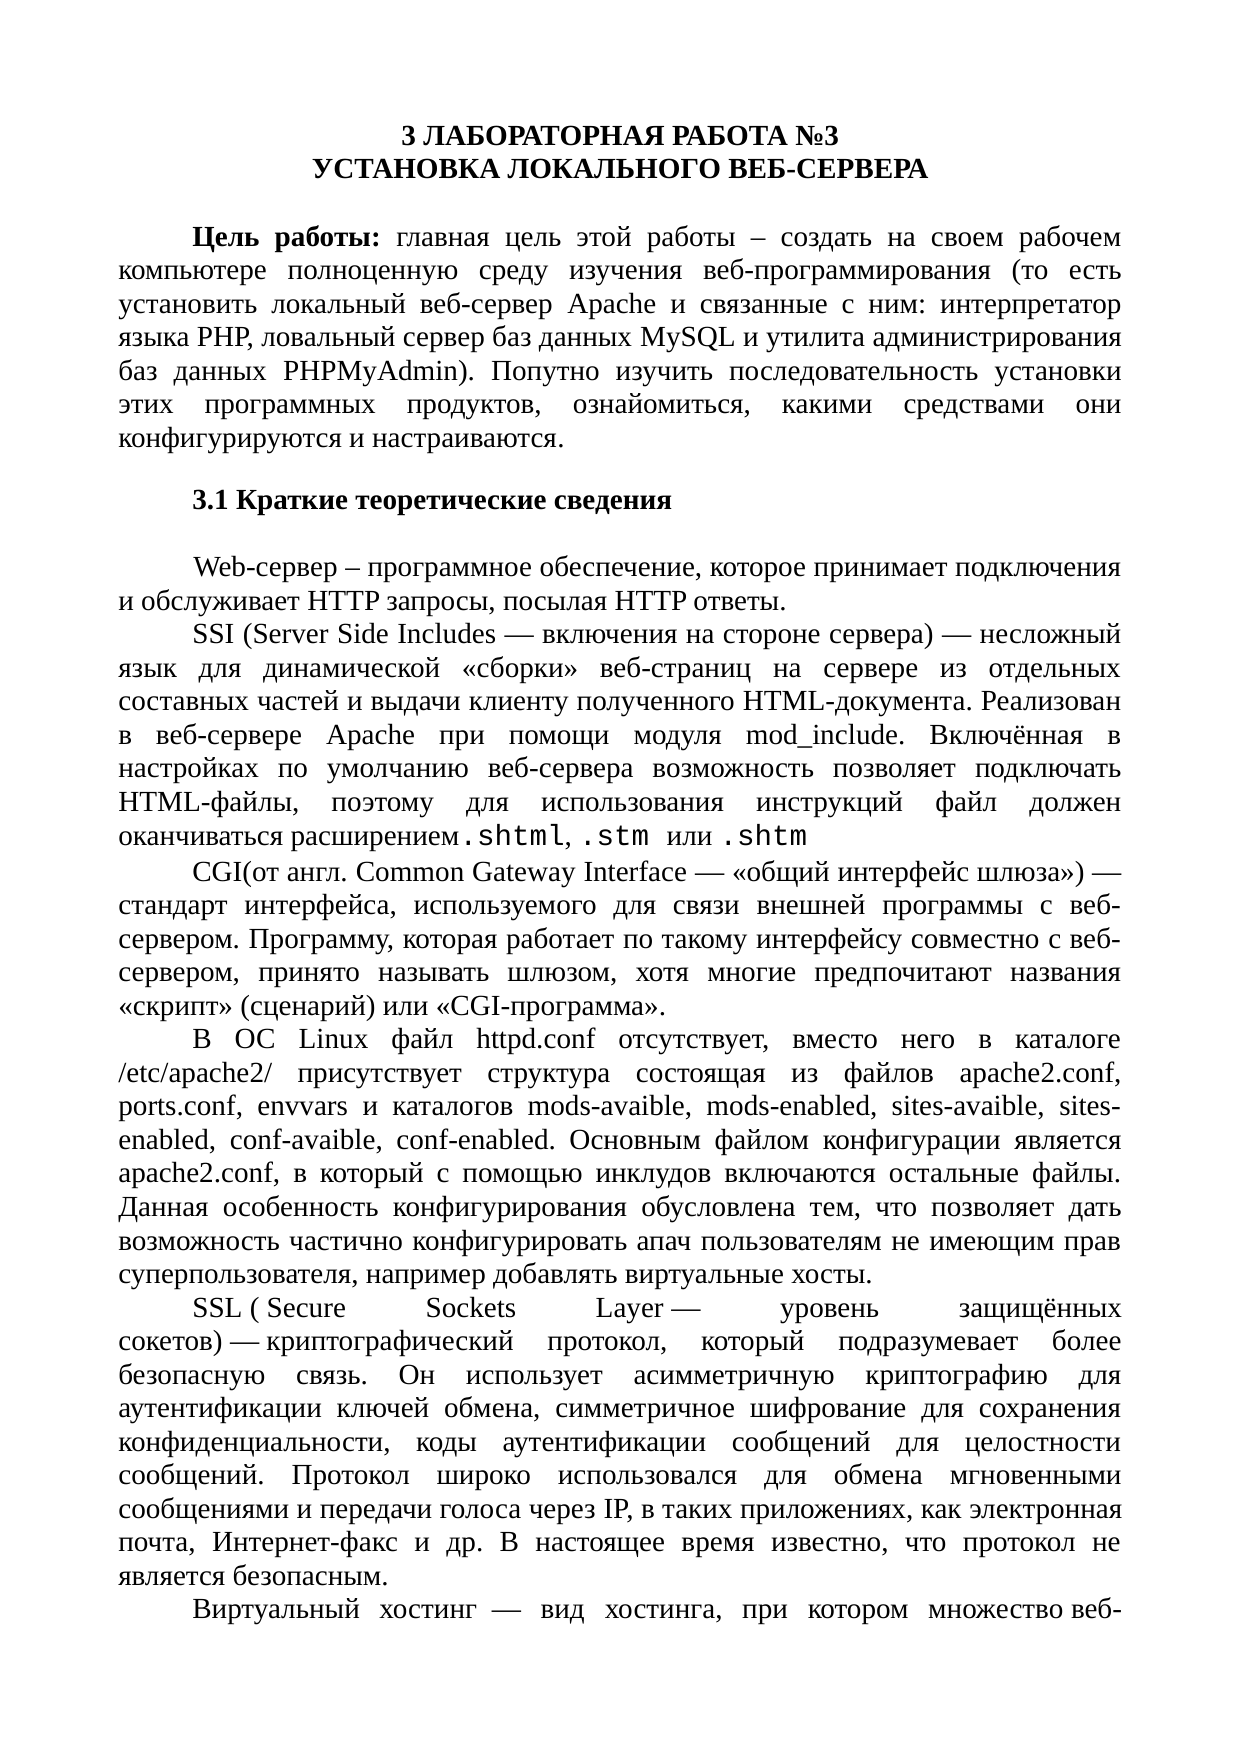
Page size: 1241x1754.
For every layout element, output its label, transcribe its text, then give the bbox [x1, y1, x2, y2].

text В ОС Linux файл httpd.conf отсутствует, вместо него в каталоге /etc/apache2/ присутствует структура состоящая из файлов apache2.conf, ports.conf, envvars и каталогов mods-avaible, mods-enabled, sites-avaible, sites-enabled, conf-avaible, conf-enabled. Основным файлом конфигурации является apache2.conf, в который с помощью инклудов включаются остальные файлы. Данная особенность конфигурирования обусловлена тем, что позволяет дать возможность частично конфигурировать апач пользователям не имеющим прав суперпользователя, например добавлять виртуальные хосты. [118, 1021, 1122, 1290]
text Цель работы: главная цель этой работы – создать на своем рабочем компьютере полноценную среду изучения веб-программирования (то есть установить локальный веб-сервер Apache и связанные с ним: интерпретатор языка РНР, ловальный сервер баз данных MySQL и утилита администрирования баз данных PHPMyAdmin). Попутно изучить последовательность установки этих программных продуктов, ознайомиться, какими средствами они конфигурируются и настраиваются. [118, 219, 1122, 453]
text SSL ( Secure Sockets Layer — уровень защищённых сокетов) — криптографический протокол, который подразумевает более безопасную связь. Он использует асимметричную криптографию для аутентификации ключей обмена, симметричное шифрование для сохранения конфиденциальности, коды аутентификации сообщений для целостности сообщений. Протокол широко использовался для обмена мгновенными сообщениями и передачи голоса через IP, в таких приложениях, как электронная почта, Интернет-факс и др. В настоящее время известно, что протокол не является безопасным. [118, 1290, 1122, 1592]
text 3 ЛАБОРАТОРНАЯ РАБОТА №3 [118, 118, 1122, 152]
text Виртуальный хостинг — вид хостинга, при котором множество веб- [118, 1592, 1122, 1625]
text Web-сервер – программное обеспечение, которое принимает подключения и обслуживает HTTP запросы, посылая HTTP ответы. [118, 549, 1122, 616]
text УСТАНОВКА ЛОКАЛЬНОГО ВЕБ-СЕРВЕРА [118, 152, 1122, 185]
text 3.1 Краткие теоретические сведения [118, 482, 1122, 516]
text SSI (Server Side Includes — включения на стороне сервера) — несложный язык для динамической «сборки» веб-страниц на сервере из отдельных составных частей и выдачи клиенту полученного HTML-документа. Реализован в веб-сервере Apache при помощи модуля mod_include. Включённая в настройках по умолчанию веб-сервера возможность позволяет подключать HTML-файлы, поэтому для использования инструкций файл должен оканчиваться расширением.shtml, .stm или .shtm [118, 616, 1122, 854]
text CGI(от англ. Common Gateway Interface — «общий интерфейс шлюза») — стандарт интерфейса, используемого для связи внешней программы с веб-сервером. Программу, которая работает по такому интерфейсу совместно с веб-сервером, принято называть шлюзом, хотя многие предпочитают названия «скрипт» (сценарий) или «CGI-программа». [118, 854, 1122, 1021]
